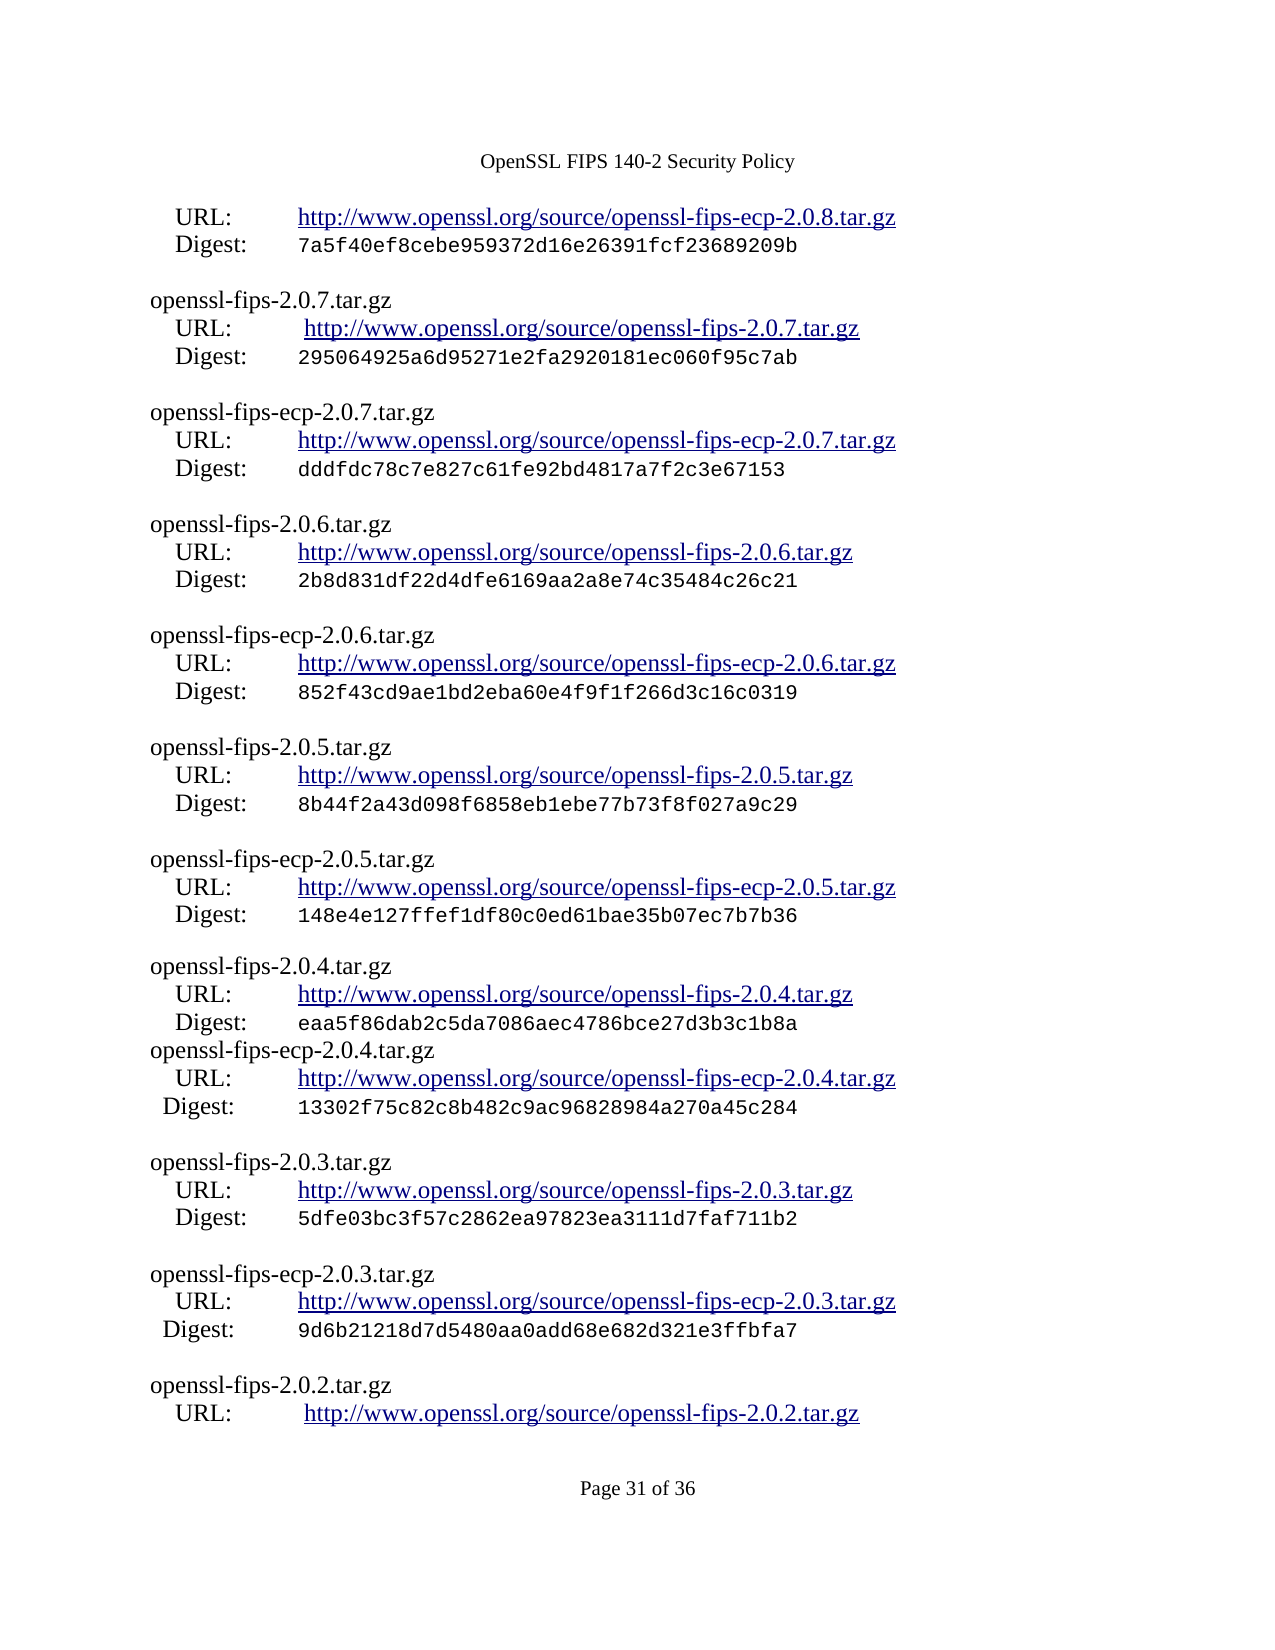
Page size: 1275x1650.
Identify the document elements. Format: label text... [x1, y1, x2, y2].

text Digest: eaa5f86dab2c5da7086aec4786bce27d3b3c1b8a [150, 1008, 1125, 1036]
text URL: http://www.openssl.org/source/openssl-fips-2.0.4.tar.gz [150, 980, 1125, 1008]
text URL: http://www.openssl.org/source/openssl-fips-ecp-2.0.5.tar.gz [150, 873, 1125, 900]
text Digest: 9d6b21218d7d5480aa0add68e682d321e3ffbfa7 [150, 1315, 1125, 1344]
text URL: http://www.openssl.org/source/openssl-fips-2.0.6.tar.gz [150, 538, 1125, 565]
text URL: http://www.openssl.org/source/openssl-fips-2.0.2.tar.gz [150, 1399, 1125, 1427]
text openssl-fips-2.0.5.tar.gz [150, 733, 1125, 761]
text openssl-fips-ecp-2.0.3.tar.gz [150, 1260, 1125, 1287]
text openssl-fips-2.0.4.tar.gz [150, 952, 1125, 980]
text URL: http://www.openssl.org/source/openssl-fips-ecp-2.0.6.tar.gz [150, 649, 1125, 677]
text openssl-fips-ecp-2.0.7.tar.gz [150, 398, 1125, 426]
text Digest: 8b44f2a43d098f6858eb1ebe77b73f8f027a9c29 [150, 789, 1125, 817]
text Digest: 148e4e127ffef1df80c0ed61bae35b07ec7b7b36 [150, 900, 1125, 929]
text openssl-fips-2.0.6.tar.gz [150, 510, 1125, 538]
text URL: http://www.openssl.org/source/openssl-fips-2.0.7.tar.gz [150, 314, 1125, 342]
text openssl-fips-ecp-2.0.4.tar.gz [150, 1036, 1125, 1064]
text openssl-fips-2.0.3.tar.gz [150, 1148, 1125, 1176]
text Digest: 13302f75c82c8b482c9ac96828984a270a45c284 [150, 1092, 1125, 1120]
text openssl-fips-2.0.2.tar.gz [150, 1371, 1125, 1399]
text Digest: dddfdc78c7e827c61fe92bd4817a7f2c3e67153 [150, 454, 1125, 482]
text URL: http://www.openssl.org/source/openssl-fips-2.0.5.tar.gz [150, 761, 1125, 789]
text openssl-fips-2.0.7.tar.gz [150, 287, 1125, 314]
text Digest: 5dfe03bc3f57c2862ea97823ea3111d7faf711b2 [150, 1203, 1125, 1232]
text Digest: 7a5f40ef8cebe959372d16e26391fcf23689209b [150, 230, 1125, 259]
text Digest: 295064925a6d95271e2fa2920181ec060f95c7ab [150, 342, 1125, 371]
text Digest: 852f43cd9ae1bd2eba60e4f9f1f266d3c16c0319 [150, 677, 1125, 706]
text Digest: 2b8d831df22d4dfe6169aa2a8e74c35484c26c21 [150, 565, 1125, 594]
text openssl-fips-ecp-2.0.6.tar.gz [150, 622, 1125, 649]
text URL: http://www.openssl.org/source/openssl-fips-ecp-2.0.8.tar.gz [150, 203, 1125, 230]
text URL: http://www.openssl.org/source/openssl-fips-2.0.3.tar.gz [150, 1176, 1125, 1203]
text URL: http://www.openssl.org/source/openssl-fips-ecp-2.0.7.tar.gz [150, 426, 1125, 454]
text openssl-fips-ecp-2.0.5.tar.gz [150, 845, 1125, 873]
text URL: http://www.openssl.org/source/openssl-fips-ecp-2.0.4.tar.gz [150, 1064, 1125, 1092]
text URL: http://www.openssl.org/source/openssl-fips-ecp-2.0.3.tar.gz [150, 1287, 1125, 1315]
